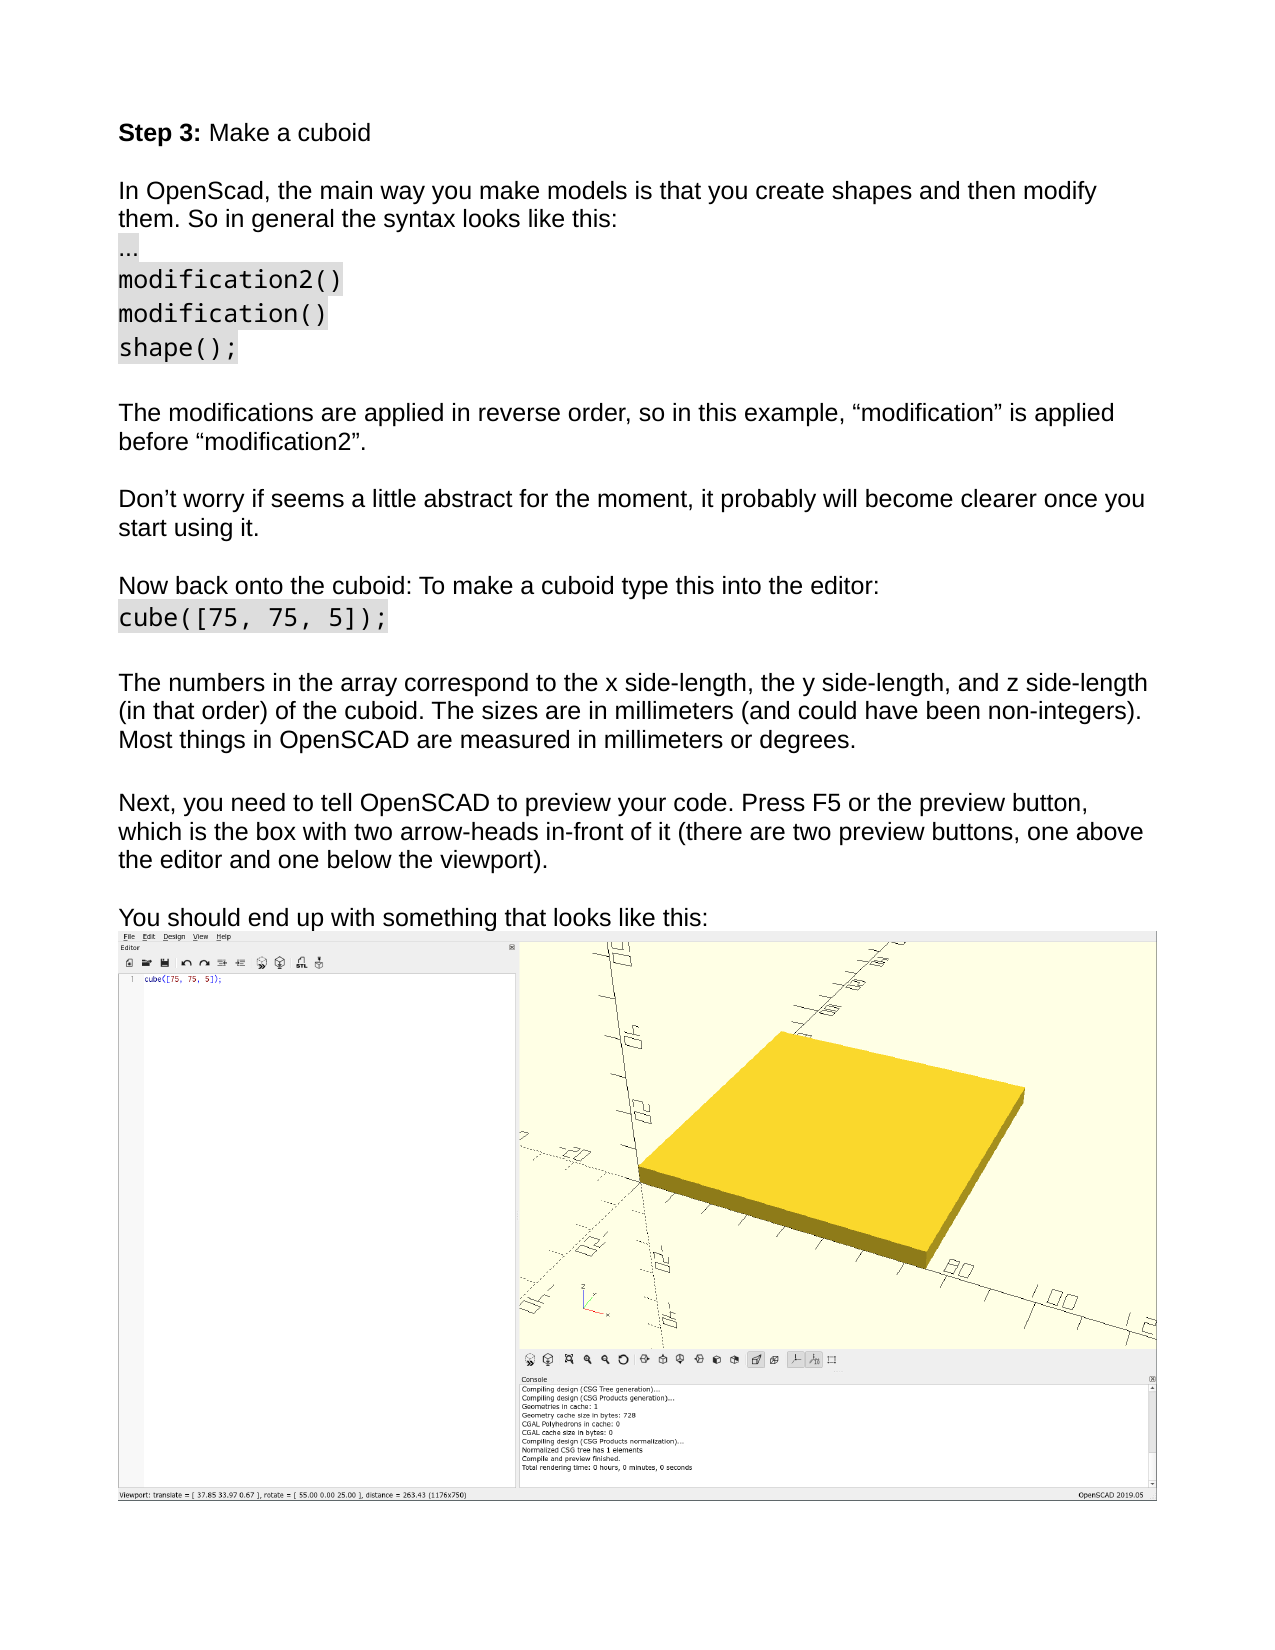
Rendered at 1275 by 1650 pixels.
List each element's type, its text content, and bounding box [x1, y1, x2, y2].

text modification2() [118, 262, 1157, 296]
text In OpenScad, the main way you make models is that you create shapes and then modify them. So in general the syntax looks like this: [118, 176, 1157, 233]
text You should end up with something that looks like this: [118, 903, 1157, 931]
text Don’t worry if seems a little abstract for the moment, it probably will become clearer once you start using it. [118, 484, 1157, 542]
text shape(); [118, 330, 1157, 364]
text cube([75, 75, 5]); [118, 599, 1157, 633]
text The modifications are applied in reverse order, so in this example, “modification” is applied before “modification2”. [118, 398, 1157, 456]
text Step 3: Make a cuboid [118, 118, 1157, 147]
picture [118, 931, 1157, 1501]
text modification() [118, 296, 1157, 330]
text ... [118, 233, 1157, 262]
text Now back onto the cuboid: To make a cuboid type this into the editor: [118, 571, 1157, 599]
text The numbers in the array correspond to the x side-length, the y side-length, and z side-length (in that order) of the cuboid. The sizes are in millimeters (and could have been non-integers). Most things in OpenSCAD are measured in millimeters or degrees. [118, 667, 1157, 754]
text Next, you need to tell OpenSCAD to preview your code. Press F5 or the preview button, which is the box with two arrow-heads in-front of it (there are two preview buttons, one above the editor and one below the viewport). [118, 788, 1157, 874]
